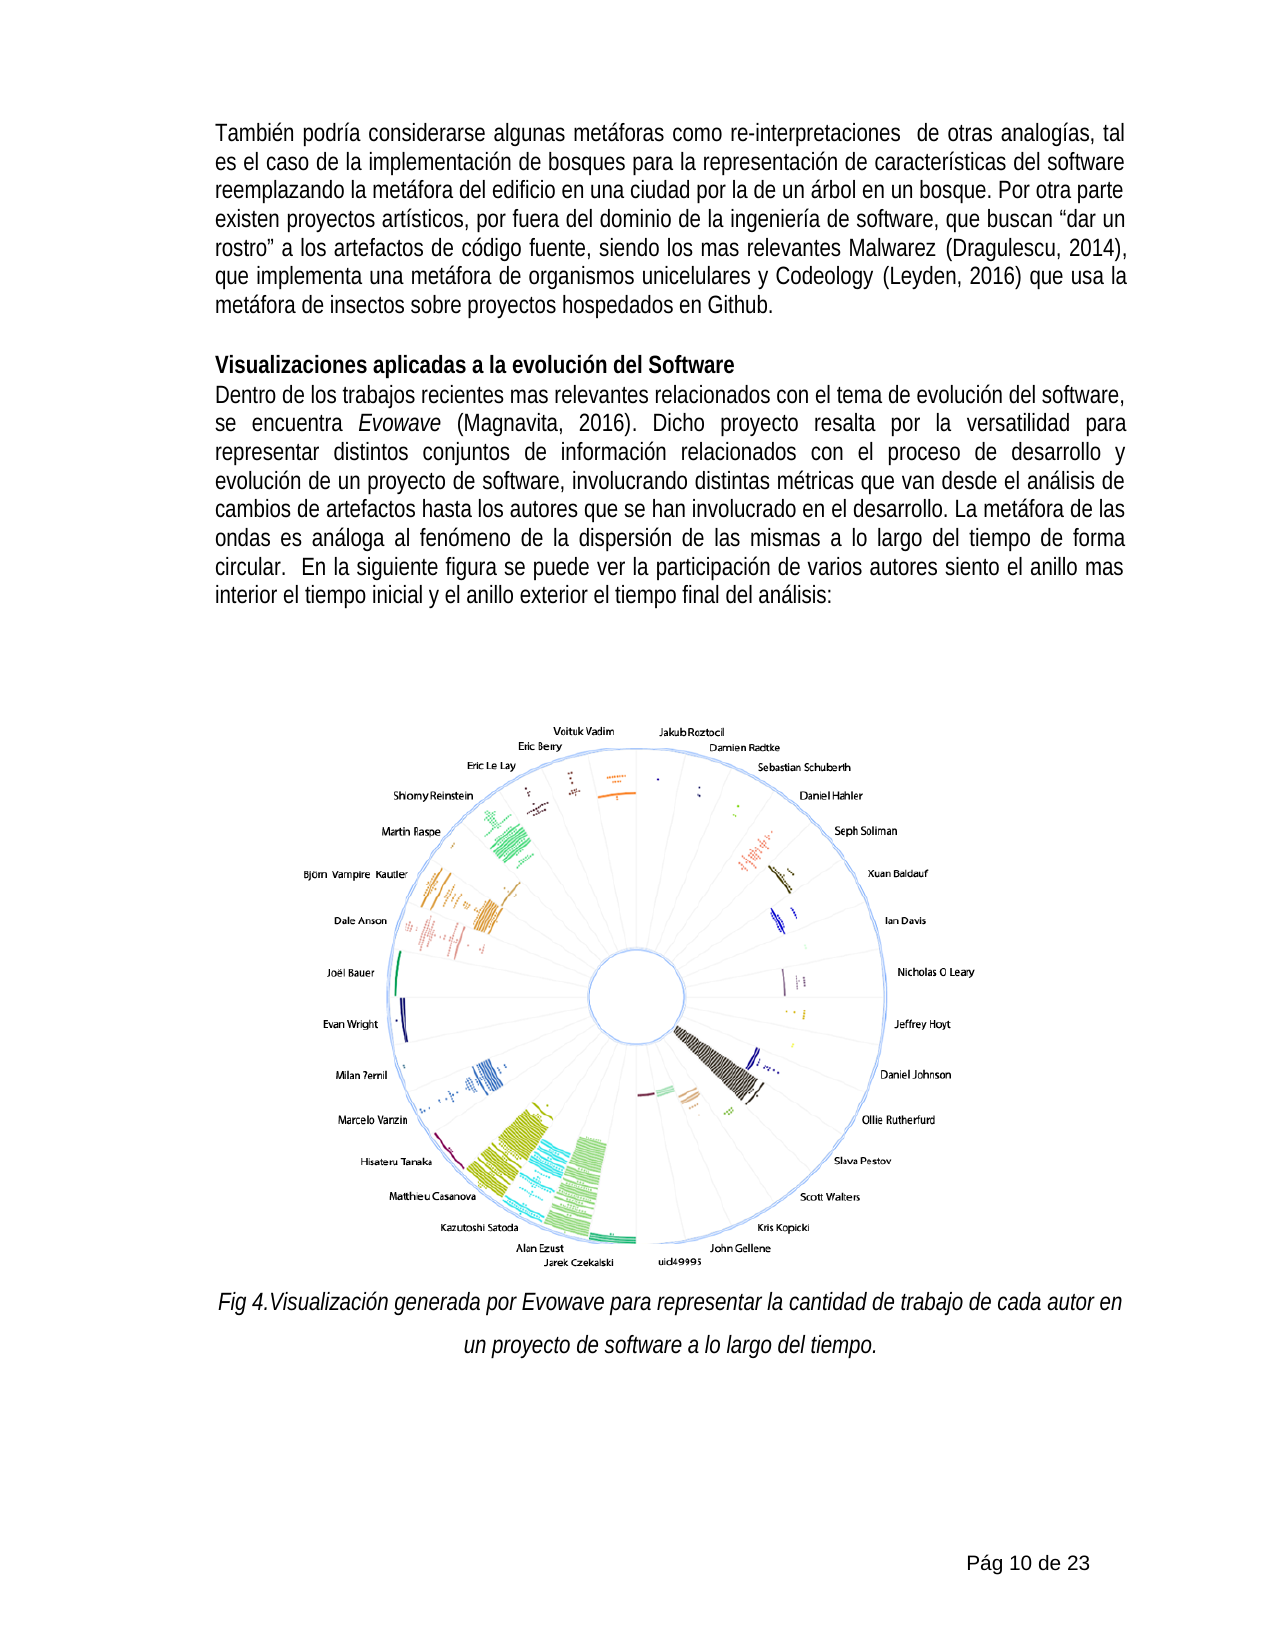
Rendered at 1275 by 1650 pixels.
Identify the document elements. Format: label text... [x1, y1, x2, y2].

picture [296, 714, 979, 1273]
subtitle Fig 4.Visualización generada por Evowave para representar la cantidad de trabajo de cada autor en un proyecto de software a lo largo del tiempo. [215, 698, 1127, 1359]
subtitle También podría considerarse algunas metáforas como re-interpretaciones de otras analogías, tal es el caso de la implementación de bosques para la representación de características del software reemplazando la metáfora del edificio en una ciudad por la de un árbol en un bosque. Por otra parte existen proyectos artísticos, por fuera del dominio de la ingeniería de software, que buscan “dar un rostro” a los artefactos de código fuente, siendo los mas relevantes Malwarez (Dragulescu, 2014), que implementa una metáfora de organismos unicelulares y Codeology (Leyden, 2016) que usa la metáfora de insectos sobre proyectos hospedados en Github. [215, 118, 1127, 319]
subtitle Visualizaciones aplicadas a la evolución del Software [215, 350, 1127, 378]
subtitle Dentro de los trabajos recientes mas relevantes relacionados con el tema de evolución del software, se encuentra Evowave (Magnavita, 2016). Dicho proyecto resalta por la versatilidad para representar distintos conjuntos de información relacionados con el proceso de desarrollo y evolución de un proyecto de software, involucrando distintas métricas que van desde el análisis de cambios de artefactos hasta los autores que se han involucrado en el desarrollo. La metáfora de las ondas es análoga al fenómeno de la dispersión de las mismas a lo largo del tiempo de forma circular. En la siguiente figura se puede ver la participación de varios autores siento el anillo mas interior el tiempo inicial y el anillo exterior el tiempo final del análisis: [215, 380, 1127, 609]
